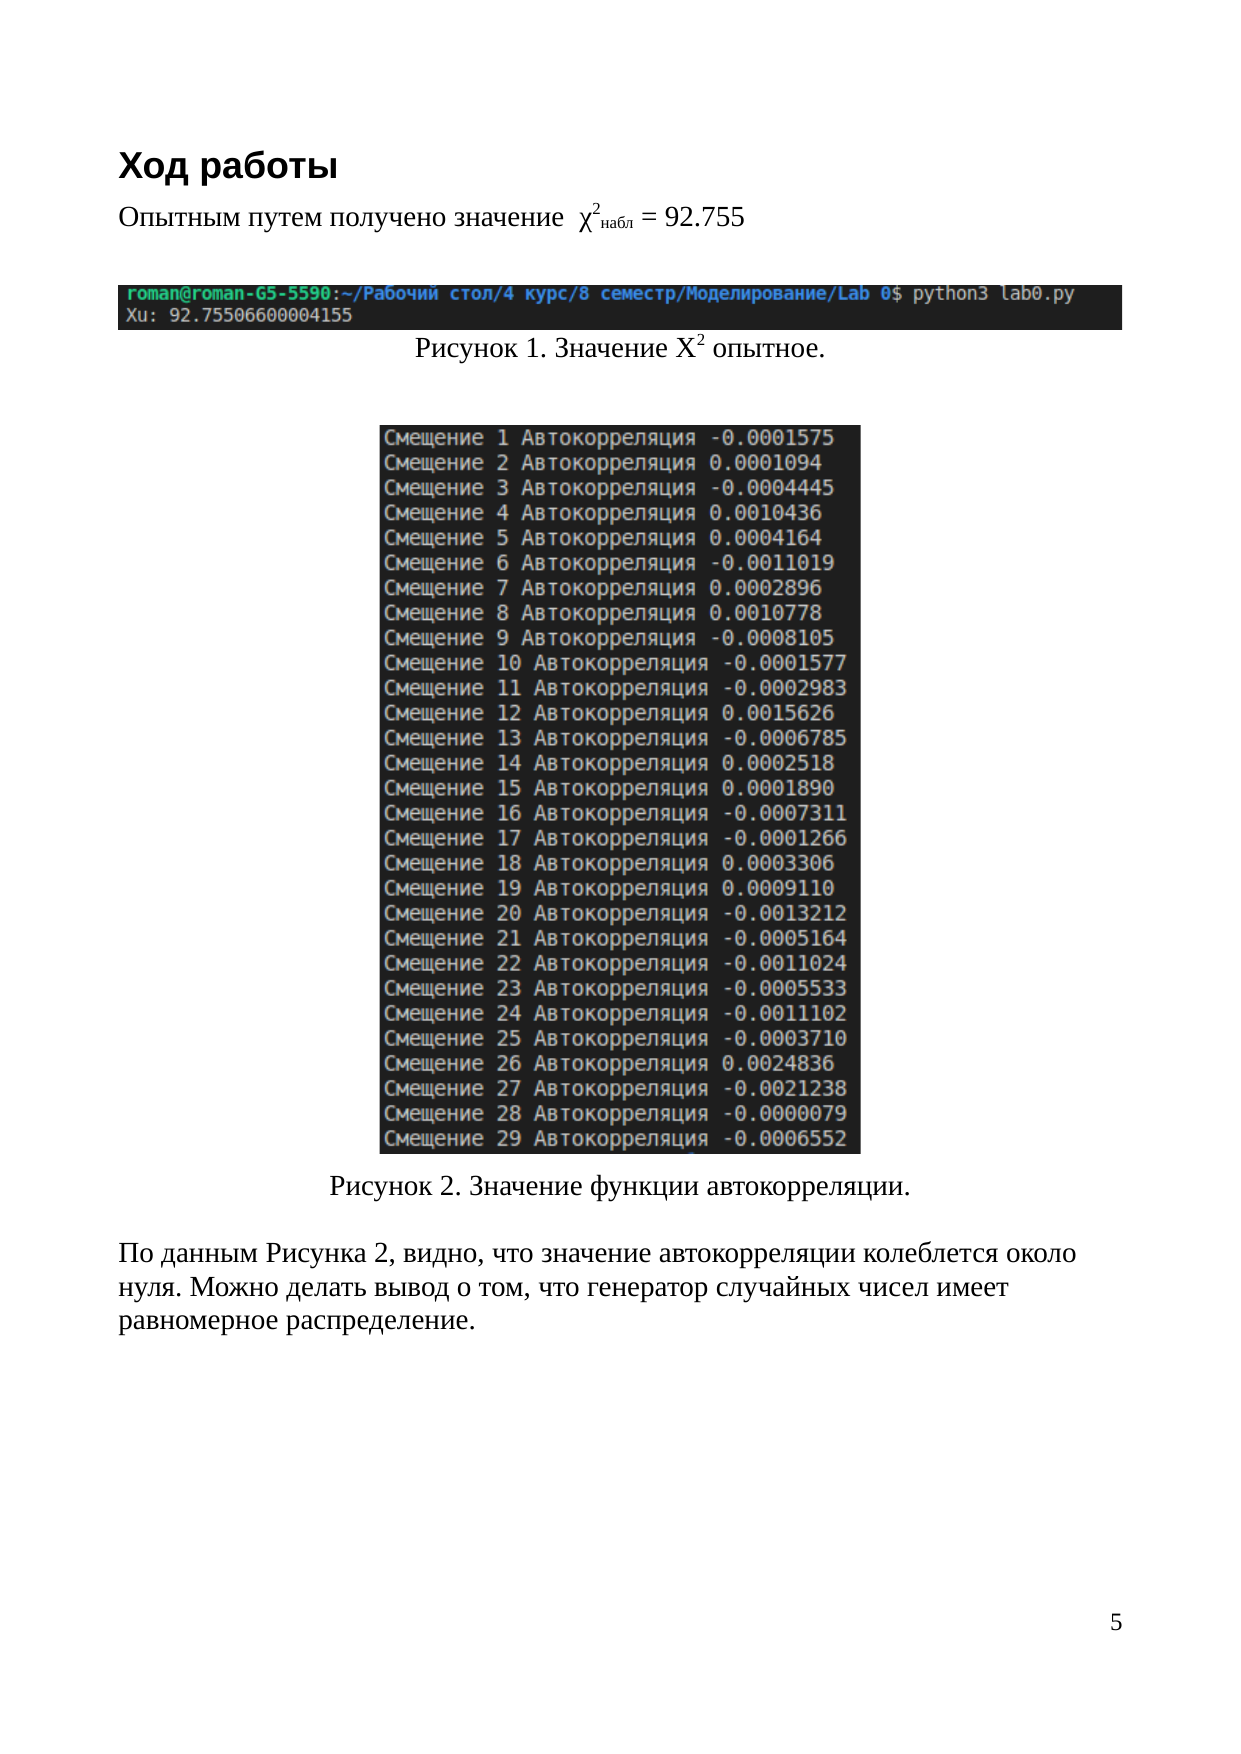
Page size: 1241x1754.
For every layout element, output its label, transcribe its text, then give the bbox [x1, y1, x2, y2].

text Опытным путем получено значение χ2набл = 92.755 [118, 199, 1122, 232]
text Рисунок 2. Значение функции автокорреляции. [118, 1168, 1122, 1202]
subtitle Ход работы [118, 143, 1122, 186]
text Рисунок 1. Значение X2 опытное. [118, 330, 1122, 363]
picture [118, 285, 1123, 330]
text По данным Рисунка 2, видно, что значение автокорреляции колеблется около нуля. Можно делать вывод о том, что генератор случайных чисел имеет равномерное распределение. [118, 1235, 1122, 1336]
picture [379, 425, 861, 1154]
